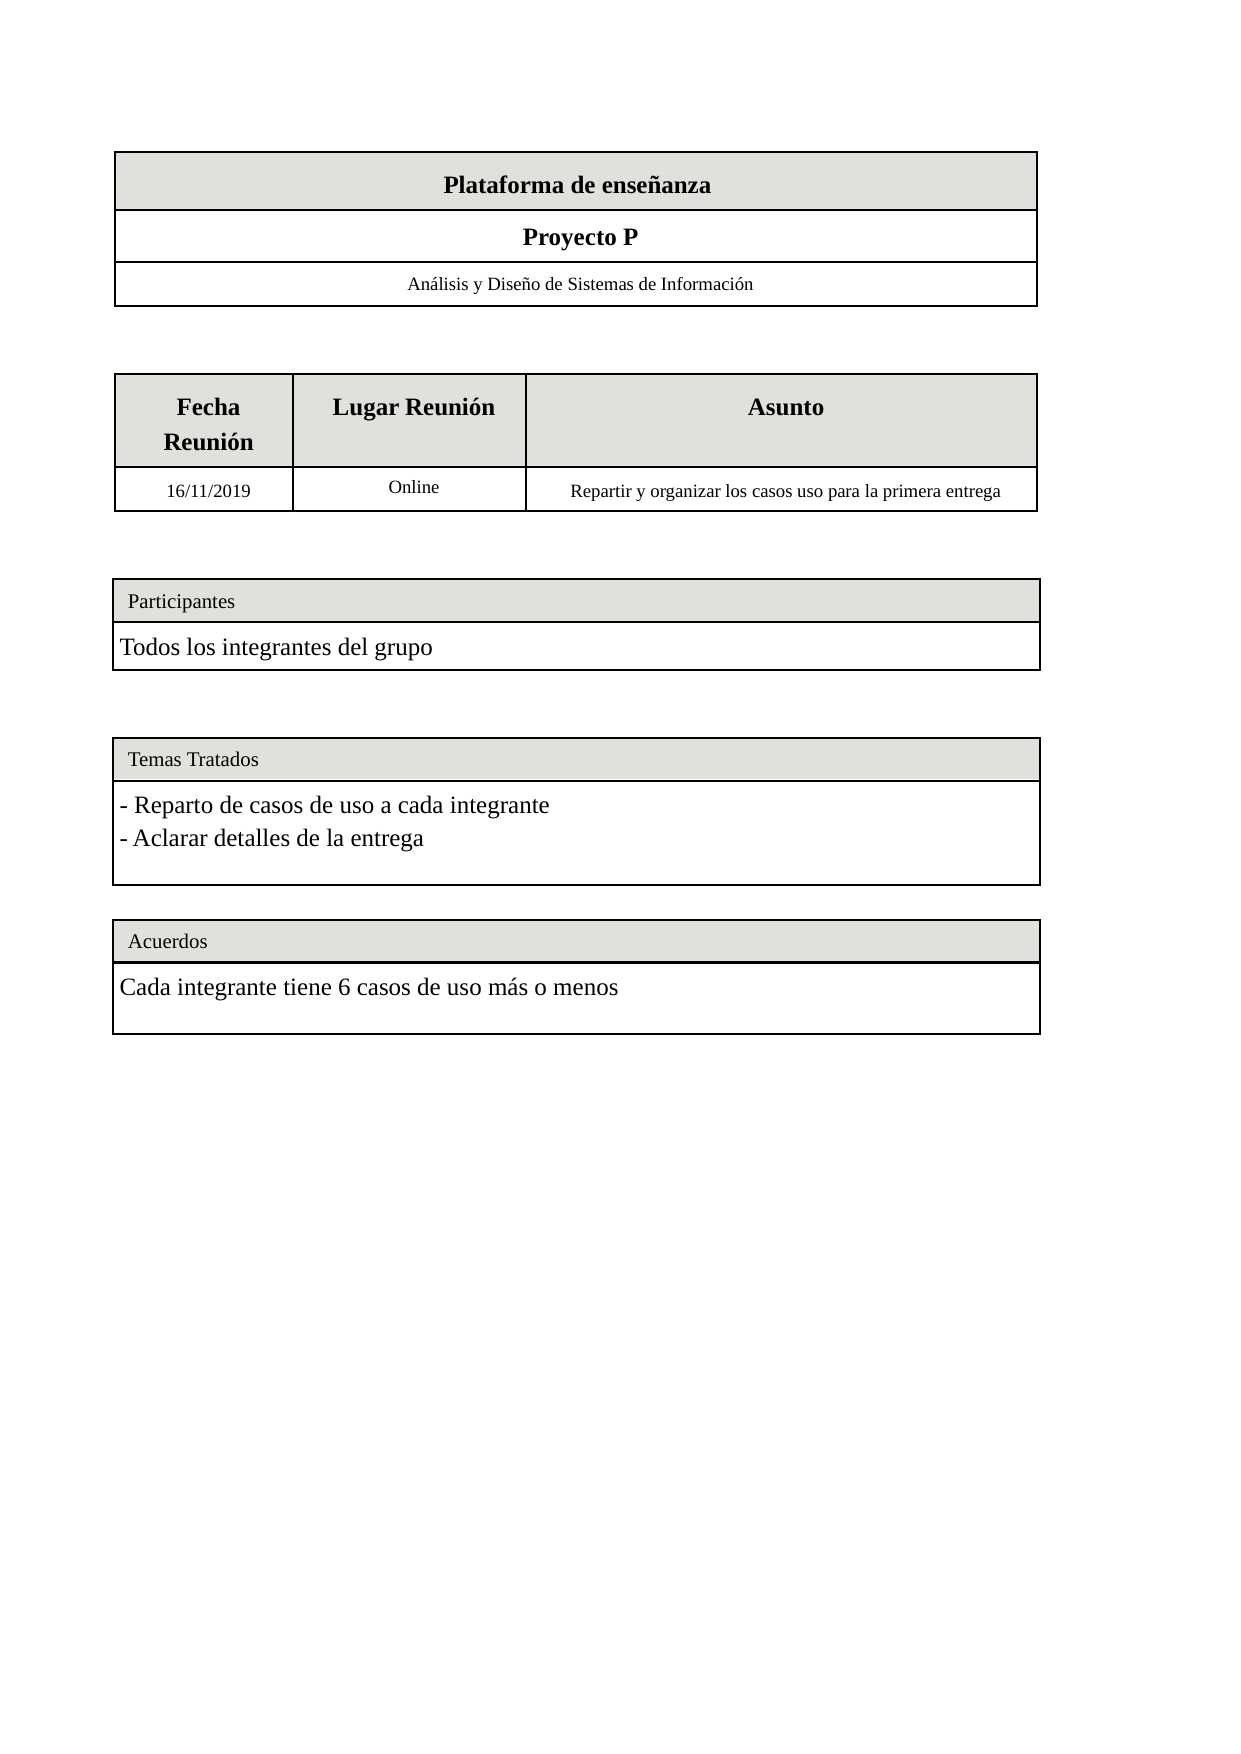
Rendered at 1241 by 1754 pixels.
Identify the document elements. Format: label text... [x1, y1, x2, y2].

table_header Asunto [527, 375, 1036, 466]
table_cell - Reparto de casos de uso a cada integrante - Aclarar detalles de la entrega [114, 782, 1039, 883]
table_cell Online [294, 468, 525, 510]
table_cell Repartir y organizar los casos uso para la primera entrega [527, 468, 1036, 510]
table_cell Todos los integrantes del grupo [114, 623, 1039, 669]
table_cell Cada integrante tiene 6 casos de uso más o menos [114, 964, 1039, 1032]
table_header Plataforma de enseñanza [116, 153, 1036, 209]
table_header Participantes [114, 580, 1039, 621]
table_header Fecha Reunión [116, 375, 292, 466]
table_header Temas Tratados [114, 739, 1039, 779]
table_cell 16/11/2019 [116, 468, 292, 510]
table_header Acuerdos [114, 921, 1039, 961]
table_cell Proyecto P [116, 211, 1036, 261]
table_cell Análisis y Diseño de Sistemas de Información [116, 263, 1036, 305]
table_header Lugar Reunión [294, 375, 525, 466]
